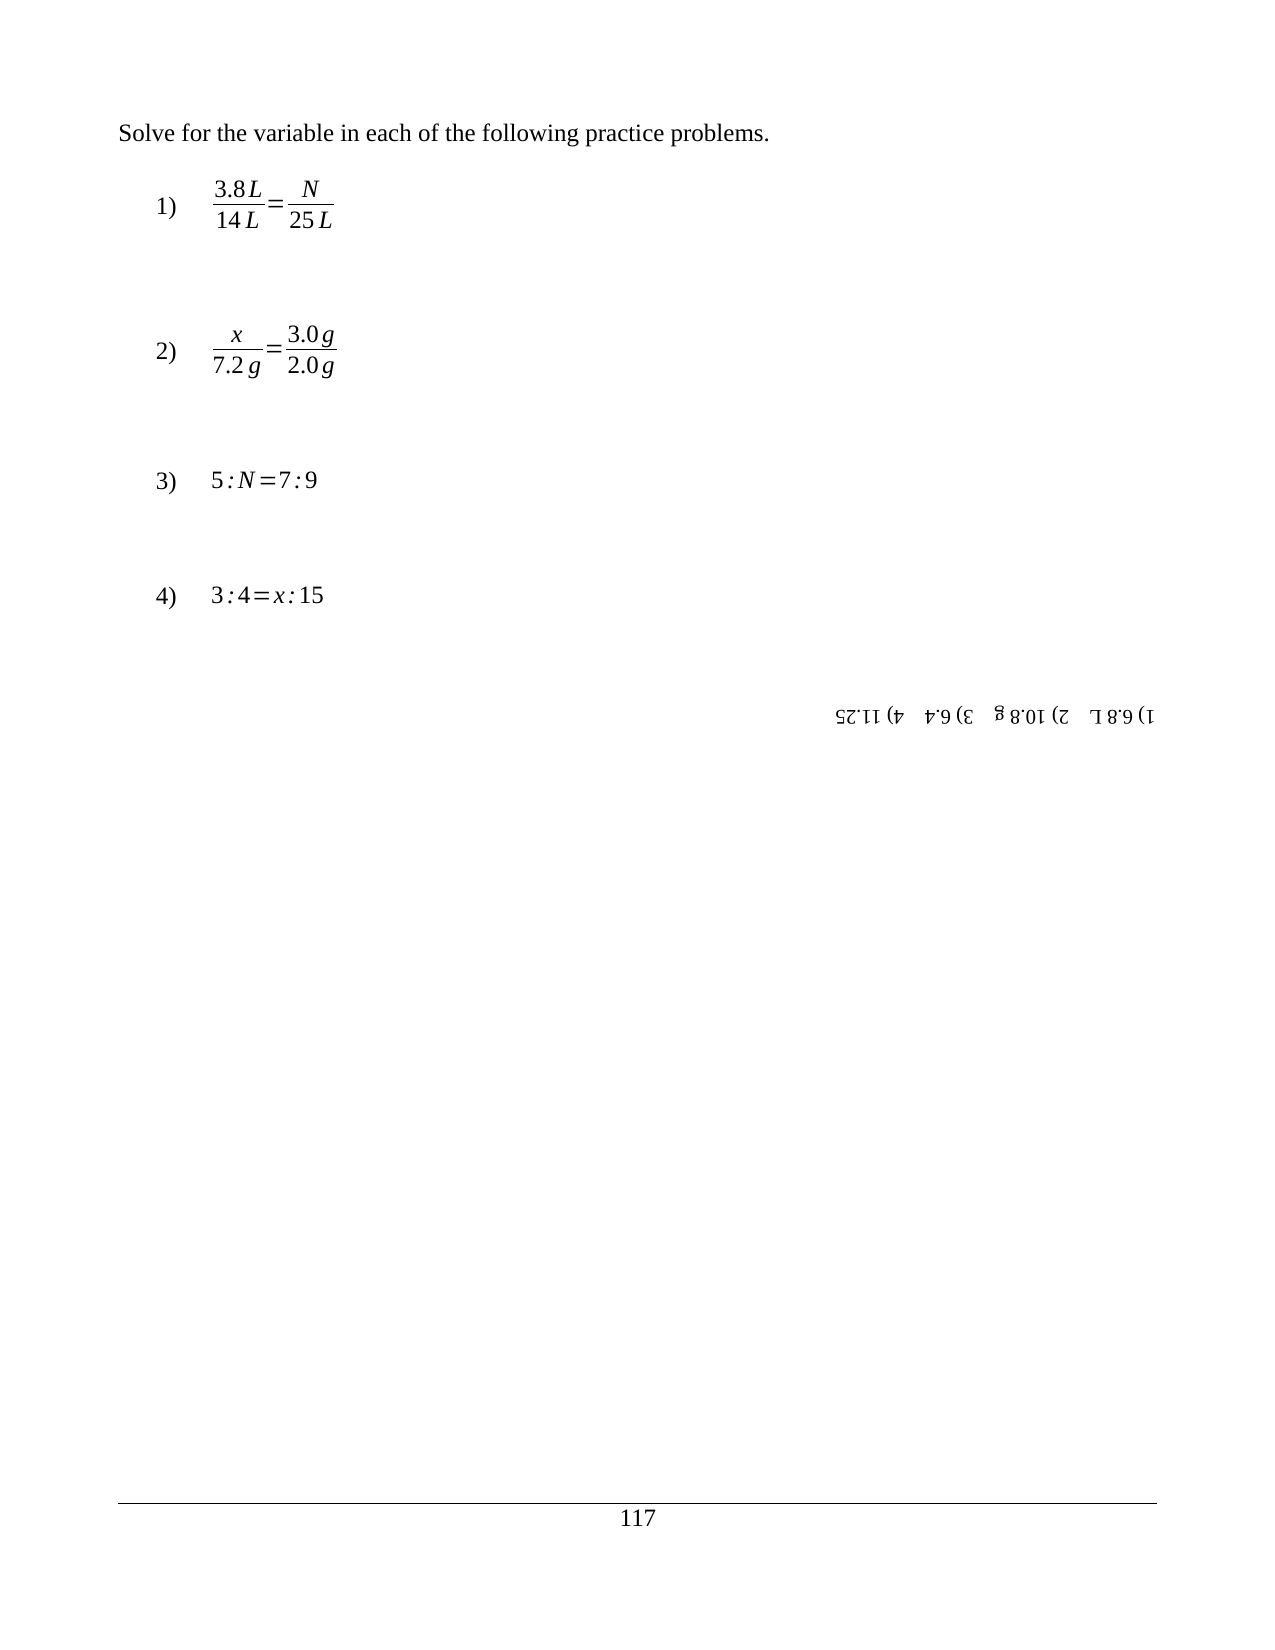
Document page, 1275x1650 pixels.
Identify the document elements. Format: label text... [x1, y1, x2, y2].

text Solve for the variable in each of the following practice problems. [118, 118, 1157, 147]
